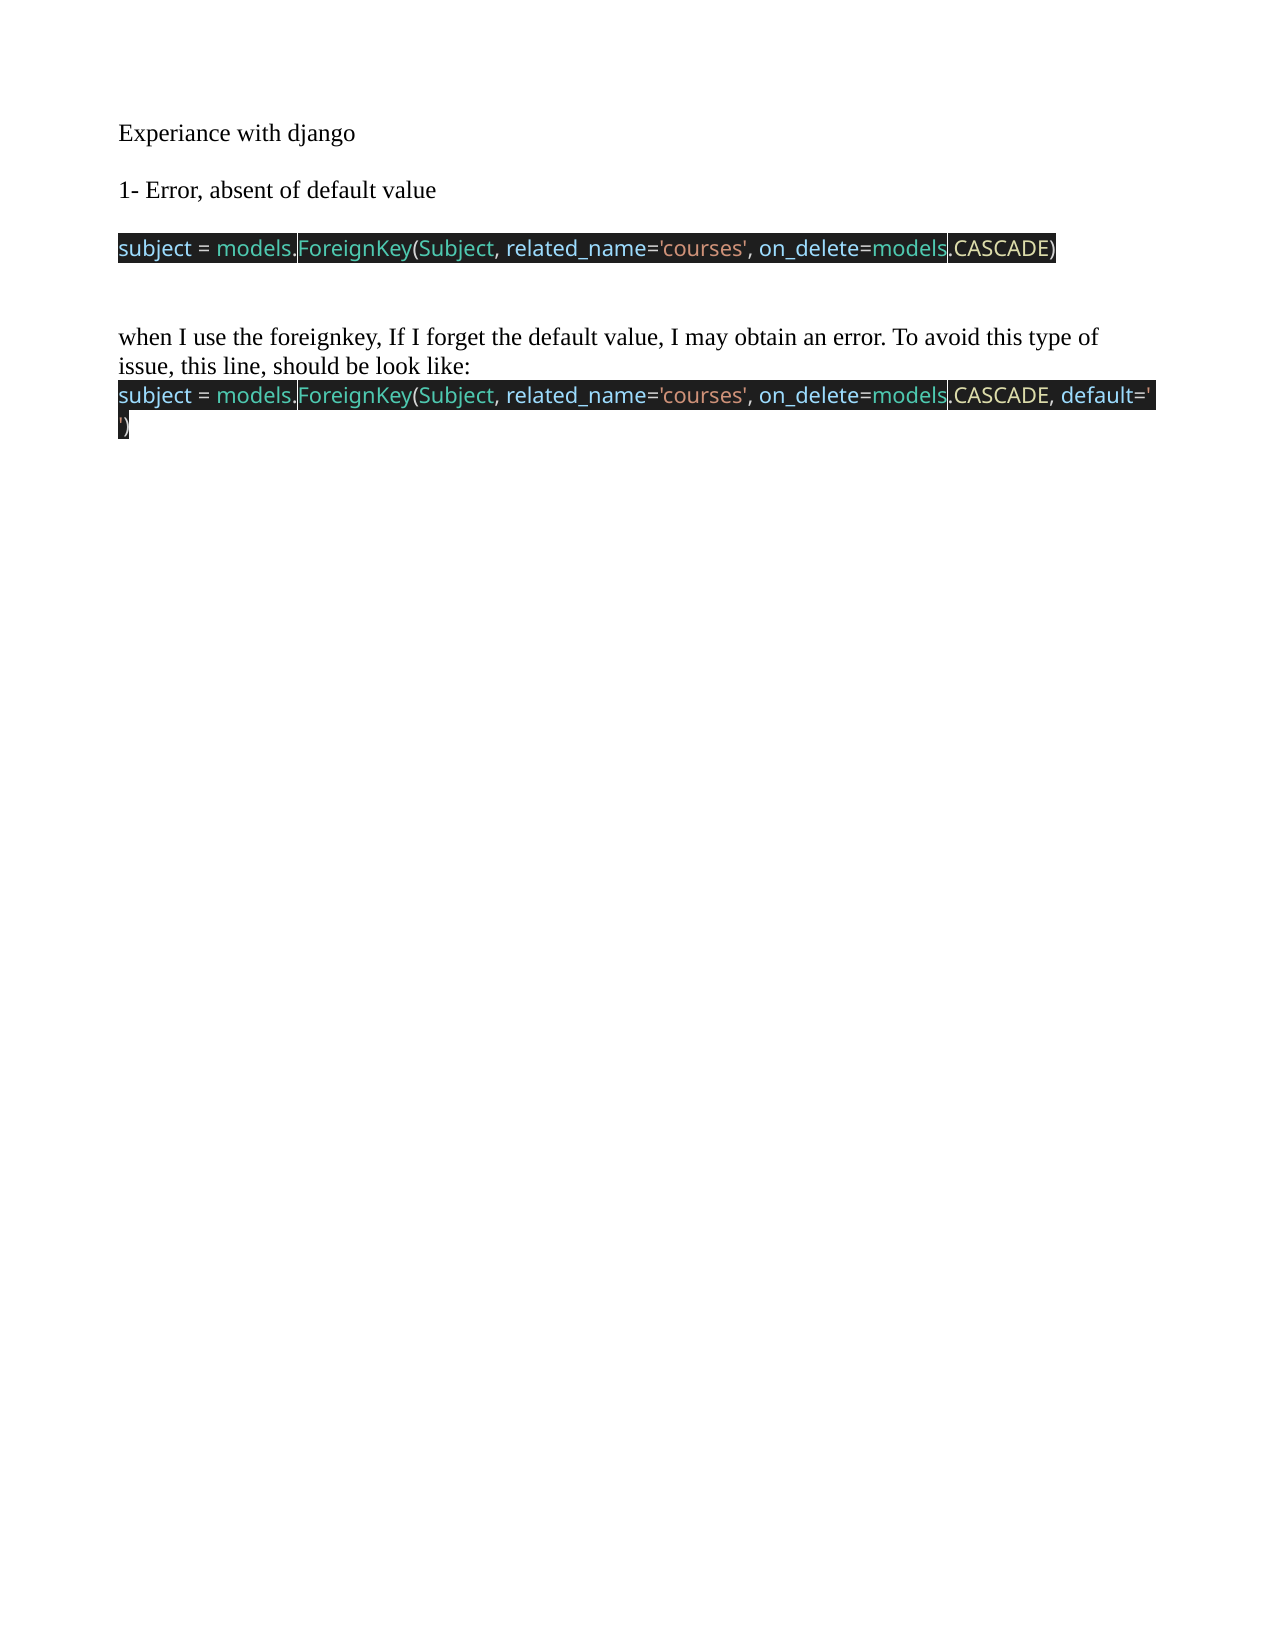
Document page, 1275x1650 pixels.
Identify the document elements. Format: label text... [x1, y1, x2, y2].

text subject = models.ForeignKey(Subject, related_name='courses', on_delete=models.CASCADE, default=' ') [118, 380, 1157, 439]
text Experiance with django [118, 118, 1157, 147]
text 1- Error, absent of default value [118, 176, 1157, 204]
text subject = models.ForeignKey(Subject, related_name='courses', on_delete=models.CASCADE) [118, 233, 1157, 263]
text when I use the foreignkey, If I forget the default value, I may obtain an error. To avoid this type of issue, this line, should be look like: [118, 322, 1157, 380]
